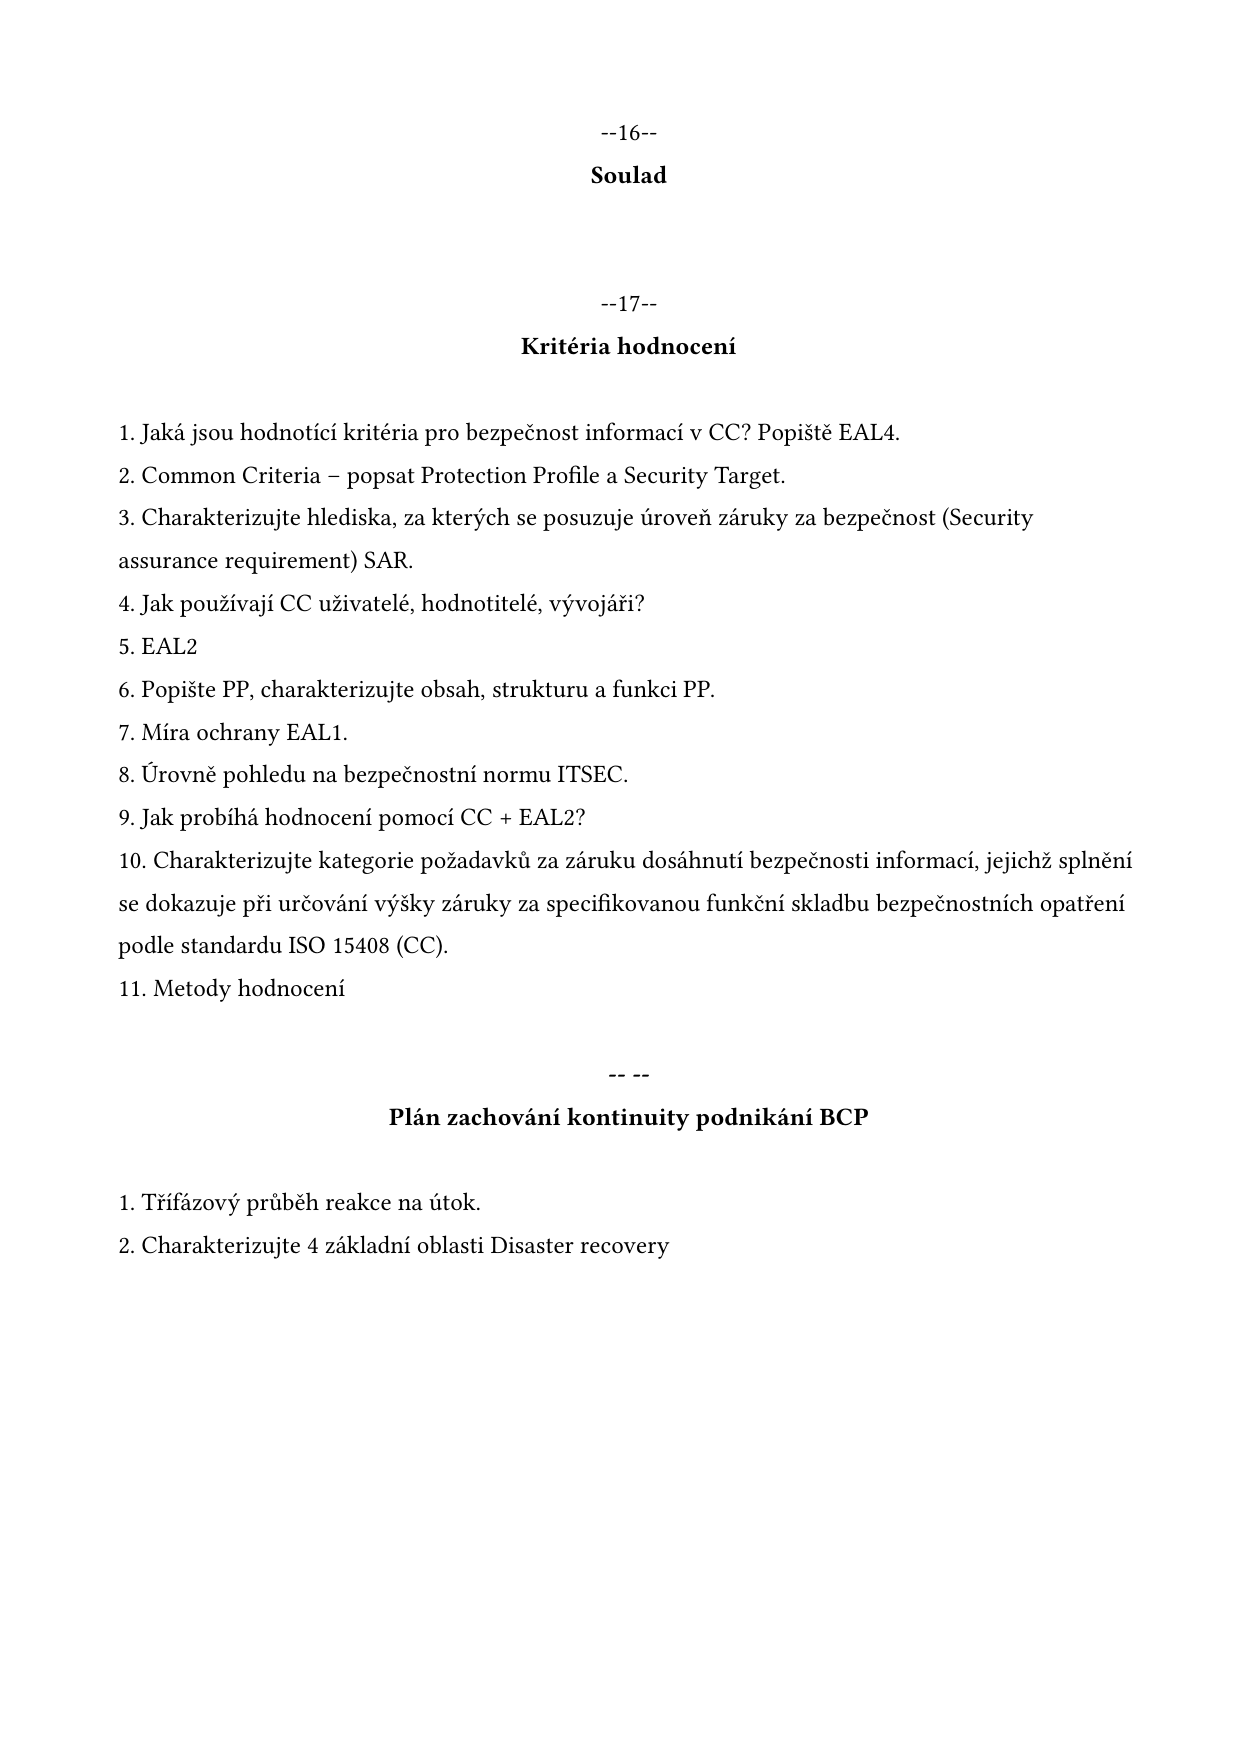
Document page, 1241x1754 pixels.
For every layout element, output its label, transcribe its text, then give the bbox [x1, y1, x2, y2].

text 2. Charakterizujte 4 základní oblasti Disaster recovery [118, 1231, 1139, 1260]
text Kritéria hodnocení [118, 332, 1139, 361]
text 1. Třífázový průběh reakce na útok. [118, 1188, 1139, 1217]
text 7. Míra ochrany EAL1. [118, 717, 1139, 746]
text --17-- [118, 289, 1139, 318]
text Plán zachování kontinuity podnikání BCP [118, 1103, 1139, 1131]
text 1. Jaká jsou hodnotící kritéria pro bezpečnost informací v CC? Popiště EAL4. [118, 418, 1139, 446]
text 5. EAL2 [118, 632, 1139, 660]
text 6. Popište PP, charakterizujte obsah, strukturu a funkci PP. [118, 675, 1139, 703]
text --16-- [118, 118, 1139, 147]
text 9. Jak probíhá hodnocení pomocí CC + EAL2? [118, 803, 1139, 832]
text 3. Charakterizujte hlediska, za kterých se posuzuje úroveň záruky za bezpečnost (Security assurance requirement) SAR. [118, 503, 1139, 575]
text 10. Charakterizujte kategorie požadavků za záruku dosáhnutí bezpečnosti informací, jejichž splnění se dokazuje při určování výšky záruky za specifikovanou funkční skladbu bezpečnostních opatření podle standardu ISO 15408 (CC). [118, 846, 1139, 960]
text 4. Jak používají CC uživatelé, hodnotitelé, vývojáři? [118, 589, 1139, 618]
text 8. Úrovně pohledu na bezpečnostní normu ITSEC. [118, 760, 1139, 789]
text -- -- [118, 1060, 1139, 1088]
text 11. Metody hodnocení [118, 974, 1139, 1003]
text Soulad [118, 161, 1139, 189]
text 2. Common Criteria – popsat Protection Profile a Security Target. [118, 461, 1139, 489]
